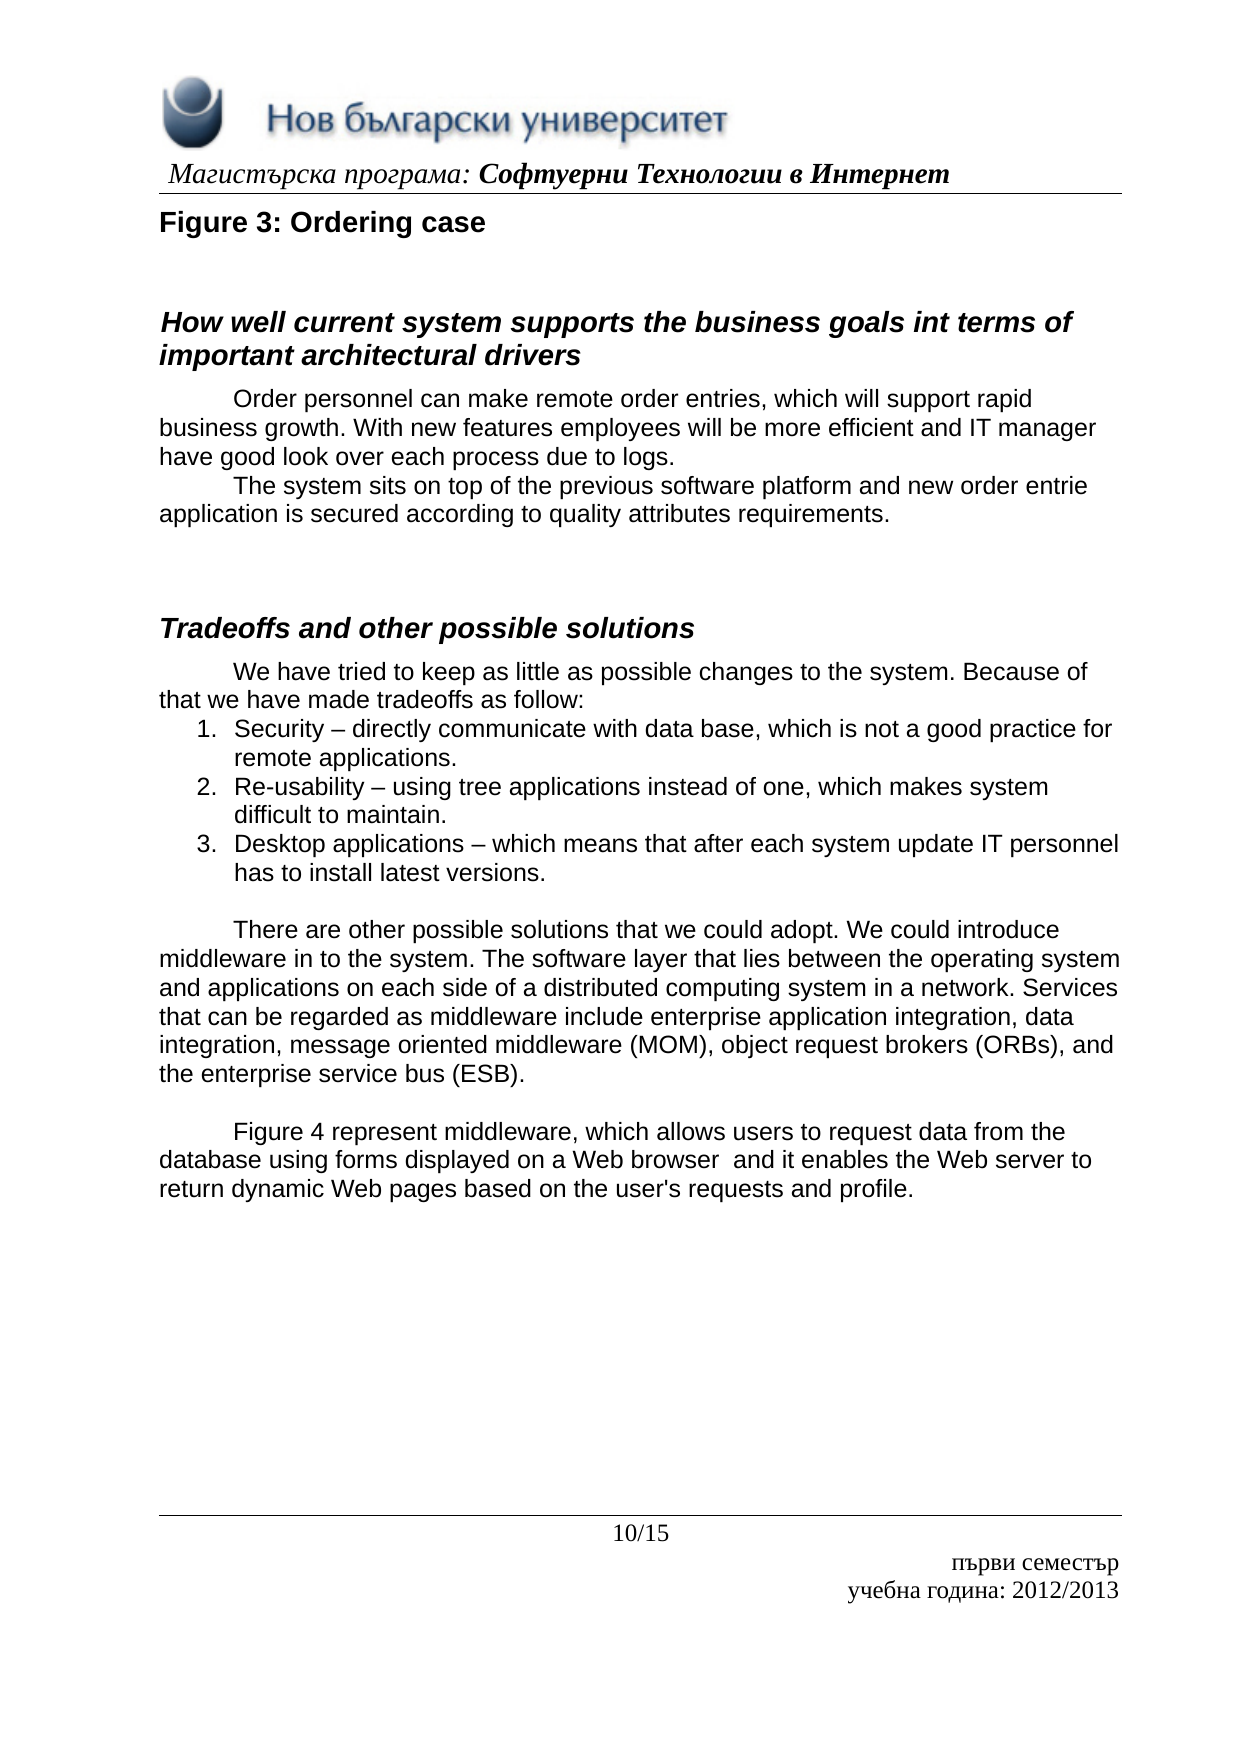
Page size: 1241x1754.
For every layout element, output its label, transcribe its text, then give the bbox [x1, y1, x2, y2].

text The system sits on top of the previous software platform and new order entrie application is secured according to quality attributes requirements. [159, 471, 1122, 528]
list Security – directly communicate with data base, which is not a good practice for remote applications. [196, 714, 1122, 772]
list Re-usability – using tree applications instead of one, which makes system difficult to maintain. [196, 772, 1122, 829]
picture [162, 75, 736, 151]
text There are other possible solutions that we could adopt. We could introduce middleware in to the system. The software layer that lies between the operating system and applications on each side of a distributed computing system in a network. Services that can be regarded as middleware include enterprise application integration, data integration, message oriented middleware (MOM), object request brokers (ORBs), and the enterprise service bus (ESB). [159, 916, 1122, 1088]
list Desktop applications – which means that after each system update IT personnel has to install latest versions. [196, 829, 1122, 887]
subtitle How well current system supports the business goals int terms of important architectural drivers [159, 305, 1122, 372]
subtitle Figure 3: Ordering case [159, 205, 1122, 239]
text We have tried to keep as little as possible changes to the system. Because of that we have made tradeoffs as follow: [159, 657, 1122, 714]
text Order personnel can make remote order entries, which will support rapid business growth. With new features employees will be more efficient and IT manager have good look over each process due to logs. [159, 384, 1122, 471]
subtitle Tradeoffs and other possible solutions [159, 611, 1122, 644]
text Figure 4 represent middleware, which allows users to request data from the database using forms displayed on a Web browser and it enables the Web server to return dynamic Web pages based on the user's requests and profile. [159, 1117, 1122, 1203]
